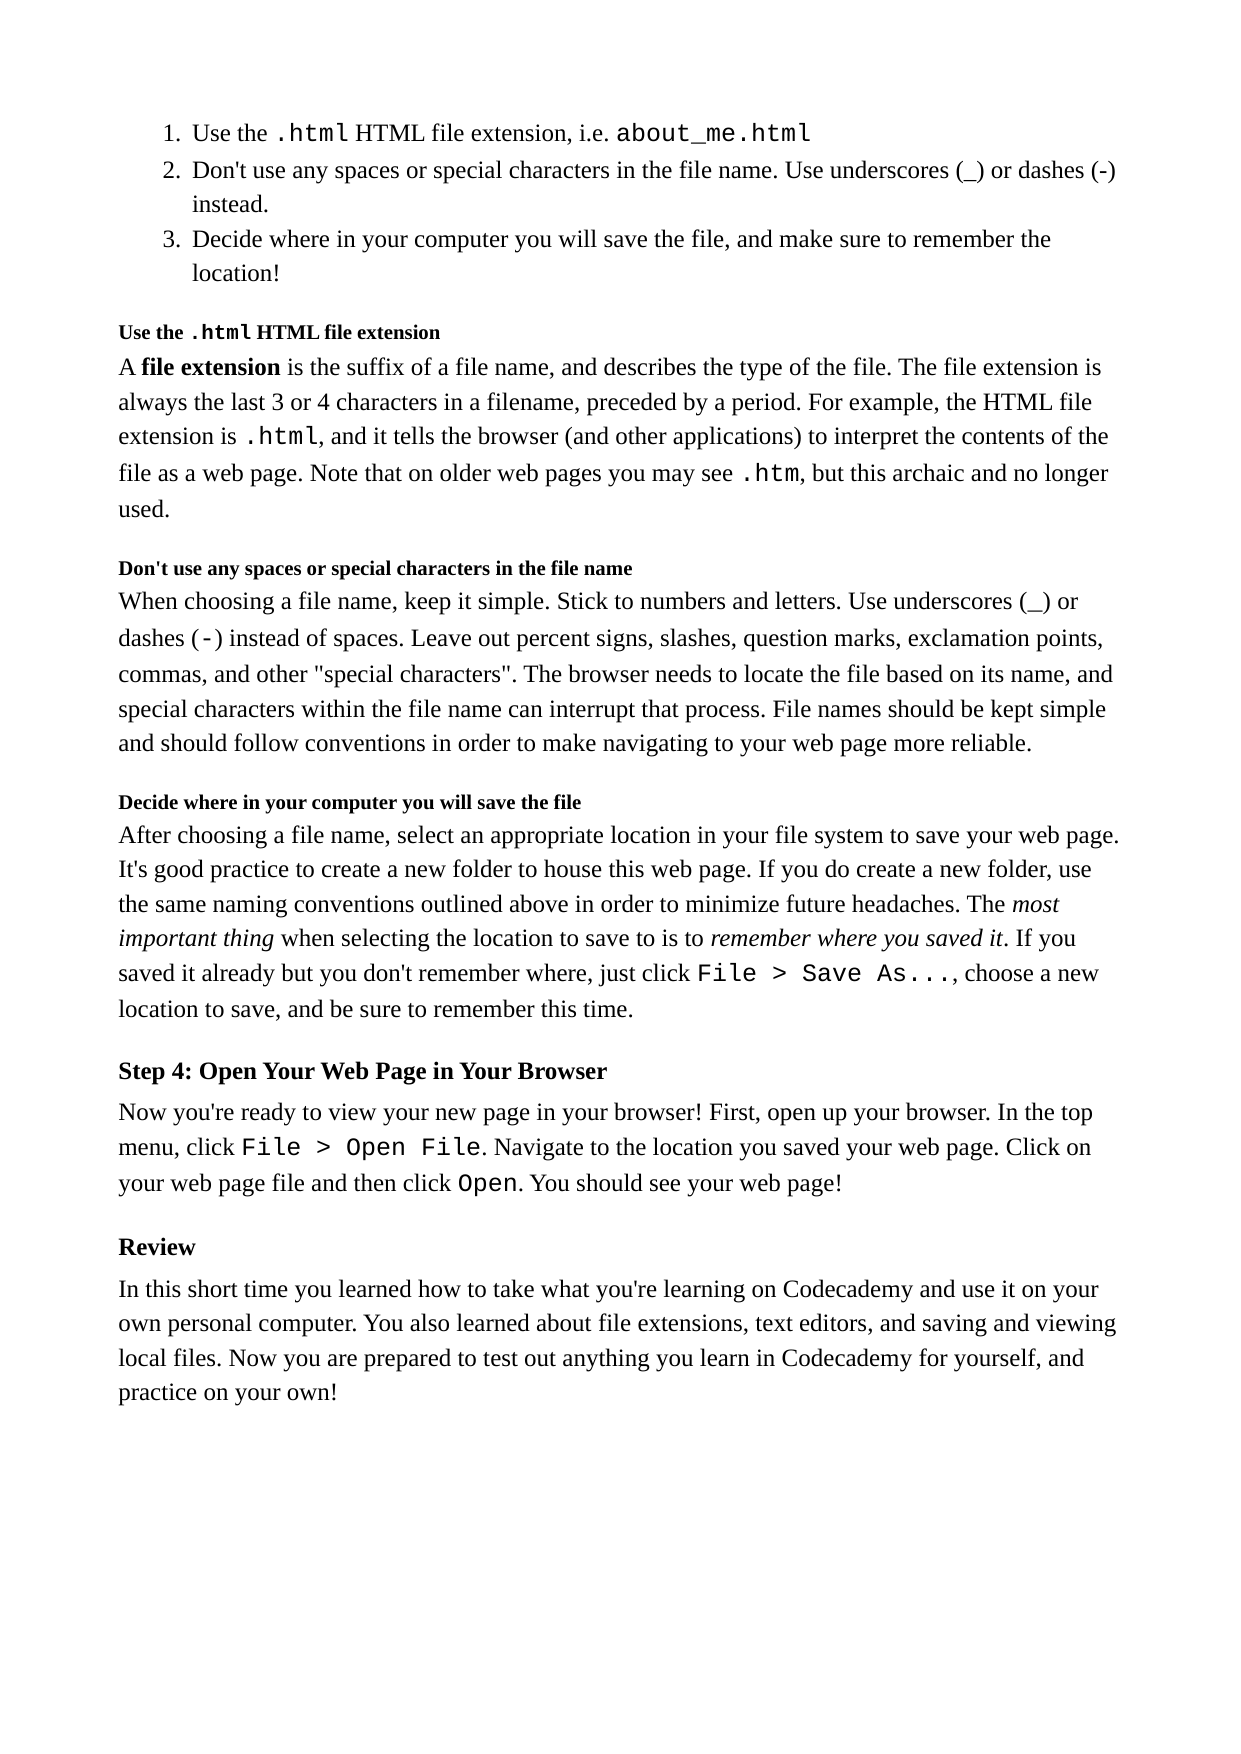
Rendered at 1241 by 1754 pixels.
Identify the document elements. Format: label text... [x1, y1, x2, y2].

list Decide where in your computer you will save the file, and make sure to remember the location! [162, 224, 1122, 287]
subtitle Step 4: Open Your Web Page in Your Browser [118, 1056, 1122, 1085]
text A file extension is the suffix of a file name, and describes the type of the file. The file extension is always the last 3 or 4 characters in a filename, preceded by a period. For example, the HTML file extension is .html, and it tells the browser (and other applications) to interpret the contents of the file as a web page. Note that on older web pages you may see .htm, but this archaic and no longer used. [118, 352, 1122, 523]
subtitle Decide where in your computer you will save the file [118, 790, 1122, 814]
list Don't use any spaces or special characters in the file name. Use underscores (_) or dashes (-) instead. [162, 155, 1122, 218]
text After choosing a file name, select an appropriate location in your file system to save your web page. It's good practice to create a new folder to house this web page. If you do create a new folder, use the same naming conventions outlined above in order to minimize future headaches. The most important thing when selecting the location to save to is to remember where you saved it. If you saved it already but you don't remember where, just click File > Save As..., choose a new location to save, and be sure to remember this time. [118, 820, 1122, 1023]
list Use the .html HTML file extension, i.e. about_me.html [162, 118, 1122, 149]
subtitle Use the .html HTML file extension [118, 320, 1122, 346]
subtitle Review [118, 1232, 1122, 1261]
subtitle Don't use any spaces or special characters in the file name [118, 556, 1122, 580]
text In this short time you learned how to take what you're learning on Codecademy and use it on your own personal computer. You also learned about file extensions, text editors, and saving and viewing local files. Now you are prepared to test out anything you learn in Codecademy for yourself, and practice on your own! [118, 1274, 1122, 1406]
text Now you're ready to view your new page in your browser! First, open up your browser. In the top menu, click File > Open File. Navigate to the location you saved your web page. Click on your web page file and then click Open. You should see your web page! [118, 1097, 1122, 1199]
text When choosing a file name, keep it simple. Stick to numbers and letters. Use underscores (_) or dashes (-) instead of spaces. Leave out percent signs, slashes, question marks, exclamation points, commas, and other "special characters". The browser needs to locate the file based on its name, and special characters within the file name can interrupt that process. File names should be kept simple and should follow conventions in order to make navigating to your web page more reliable. [118, 586, 1122, 757]
